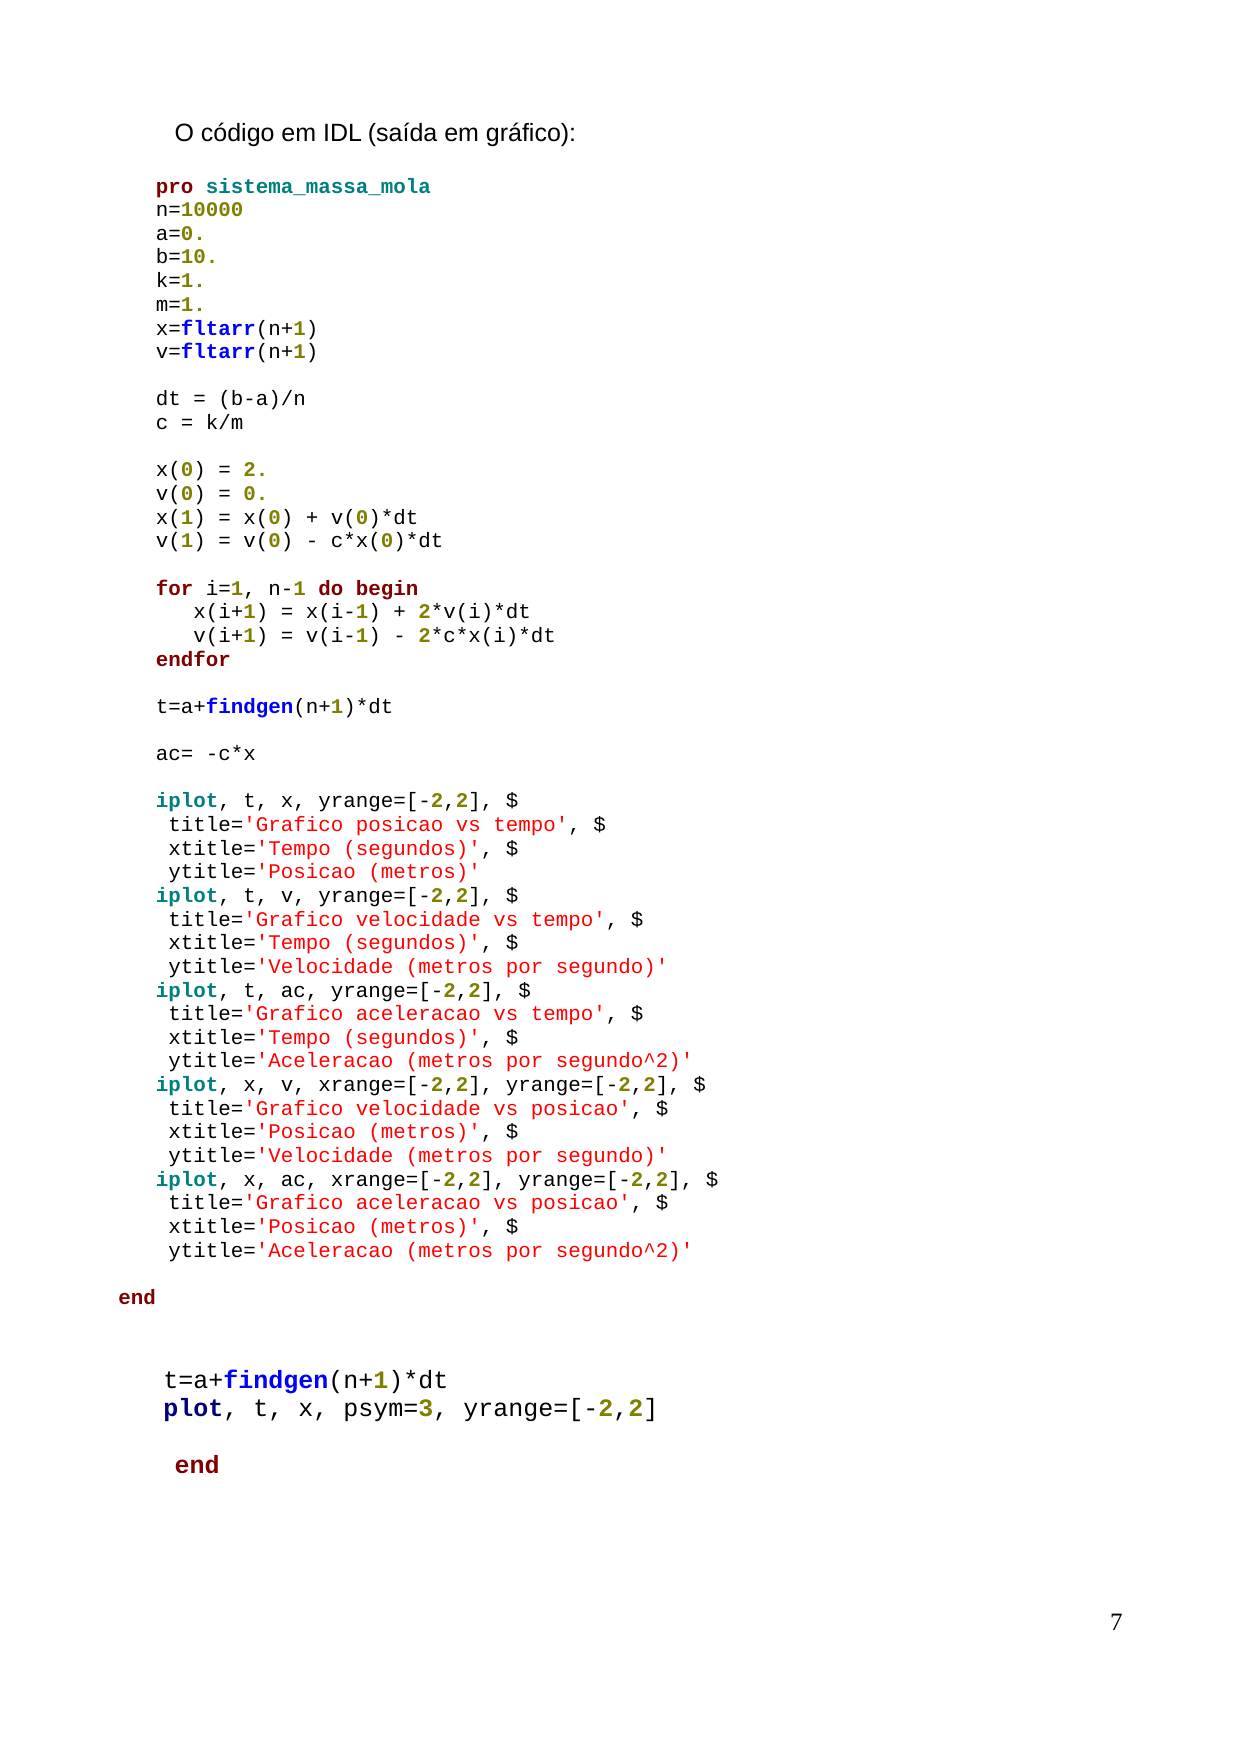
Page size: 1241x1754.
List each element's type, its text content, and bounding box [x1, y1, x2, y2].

text ytitle='Aceleracao (metros por segundo^2)' [118, 1051, 1122, 1074]
text x(i+1) = x(i-1) + 2*v(i)*dt [118, 601, 1122, 625]
text title='Grafico posicao vs tempo', $ [118, 814, 1122, 838]
text xtitle='Tempo (segundos)', $ [118, 1027, 1122, 1051]
text end [118, 1452, 1122, 1481]
text title='Grafico aceleracao vs tempo', $ [118, 1003, 1122, 1027]
text ytitle='Velocidade (metros por segundo)' [118, 1145, 1122, 1169]
text ac= -c*x [118, 743, 1122, 767]
text title='Grafico velocidade vs posicao', $ [118, 1098, 1122, 1121]
text title='Grafico velocidade vs tempo', $ [118, 909, 1122, 932]
text n=10000 [118, 199, 1122, 223]
text iplot, t, ac, yrange=[-2,2], $ [118, 979, 1122, 1003]
text title='Grafico aceleracao vs posicao', $ [118, 1192, 1122, 1216]
text x(1) = x(0) + v(0)*dt [118, 507, 1122, 530]
text x=fltarr(n+1) [118, 317, 1122, 341]
text ytitle='Posicao (metros)' [118, 861, 1122, 885]
text iplot, x, ac, xrange=[-2,2], yrange=[-2,2], $ [118, 1169, 1122, 1192]
text v(1) = v(0) - c*x(0)*dt [118, 530, 1122, 554]
text t=a+findgen(n+1)*dt [118, 696, 1122, 719]
text m=1. [118, 294, 1122, 317]
text b=10. [118, 247, 1122, 270]
text for i=1, n-1 do begin [118, 578, 1122, 601]
text end [118, 1287, 1122, 1311]
text k=1. [118, 270, 1122, 294]
text v(0) = 0. [118, 483, 1122, 507]
text endfor [118, 648, 1122, 672]
text xtitle='Posicao (metros)', $ [118, 1121, 1122, 1145]
text xtitle='Posicao (metros)', $ [118, 1216, 1122, 1240]
text iplot, t, x, yrange=[-2,2], $ [118, 790, 1122, 814]
text t=a+findgen(n+1)*dt [118, 1367, 1122, 1396]
text iplot, x, v, xrange=[-2,2], yrange=[-2,2], $ [118, 1074, 1122, 1098]
text a=0. [118, 223, 1122, 247]
text dt = (b-a)/n [118, 388, 1122, 412]
text xtitle='Tempo (segundos)', $ [118, 838, 1122, 861]
text v=fltarr(n+1) [118, 341, 1122, 365]
text pro sistema_massa_mola [118, 176, 1122, 199]
text ytitle='Aceleracao (metros por segundo^2)' [118, 1240, 1122, 1263]
text xtitle='Tempo (segundos)', $ [118, 932, 1122, 956]
text c = k/m [118, 412, 1122, 436]
text plot, t, x, psym=3, yrange=[-2,2] [118, 1396, 1122, 1424]
text O código em IDL (saída em gráfico): [118, 118, 1122, 147]
text x(0) = 2. [118, 459, 1122, 483]
text ytitle='Velocidade (metros por segundo)' [118, 956, 1122, 979]
text iplot, t, v, yrange=[-2,2], $ [118, 885, 1122, 909]
text v(i+1) = v(i-1) - 2*c*x(i)*dt [118, 625, 1122, 648]
